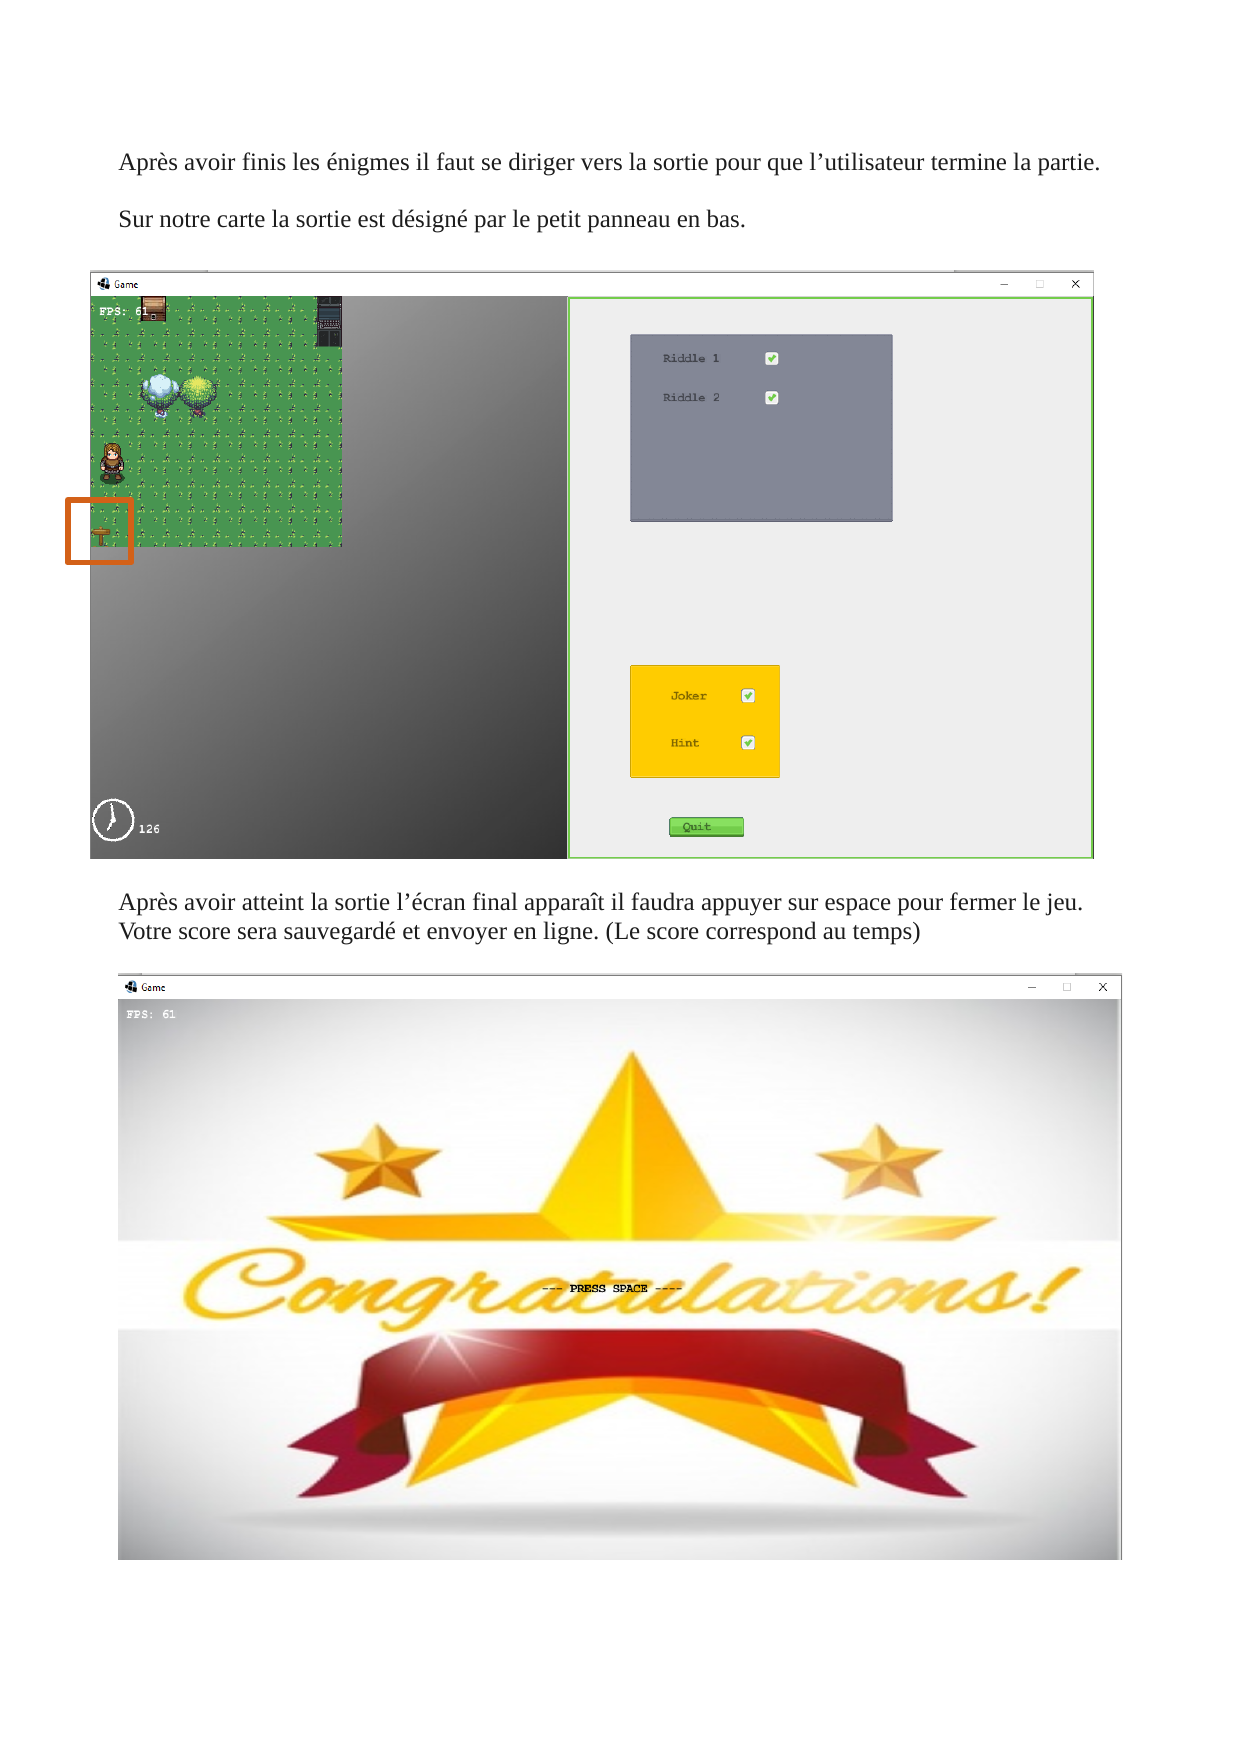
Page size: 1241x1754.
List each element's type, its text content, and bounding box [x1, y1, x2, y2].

picture [90, 270, 1094, 859]
text Après avoir finis les énigmes il faut se diriger vers la sortie pour que l’utilisateur termine la partie. [118, 147, 1122, 176]
text Sur notre carte la sortie est désigné par le petit panneau en bas. [118, 204, 1122, 233]
picture [118, 973, 1123, 1560]
text Après avoir atteint la sortie l’écran final apparaît il faudra appuyer sur espace pour fermer le jeu. [118, 887, 1122, 916]
picture [90, 503, 128, 560]
text Votre score sera sauvegardé et envoyer en ligne. (Le score correspond au temps) [118, 916, 1122, 944]
